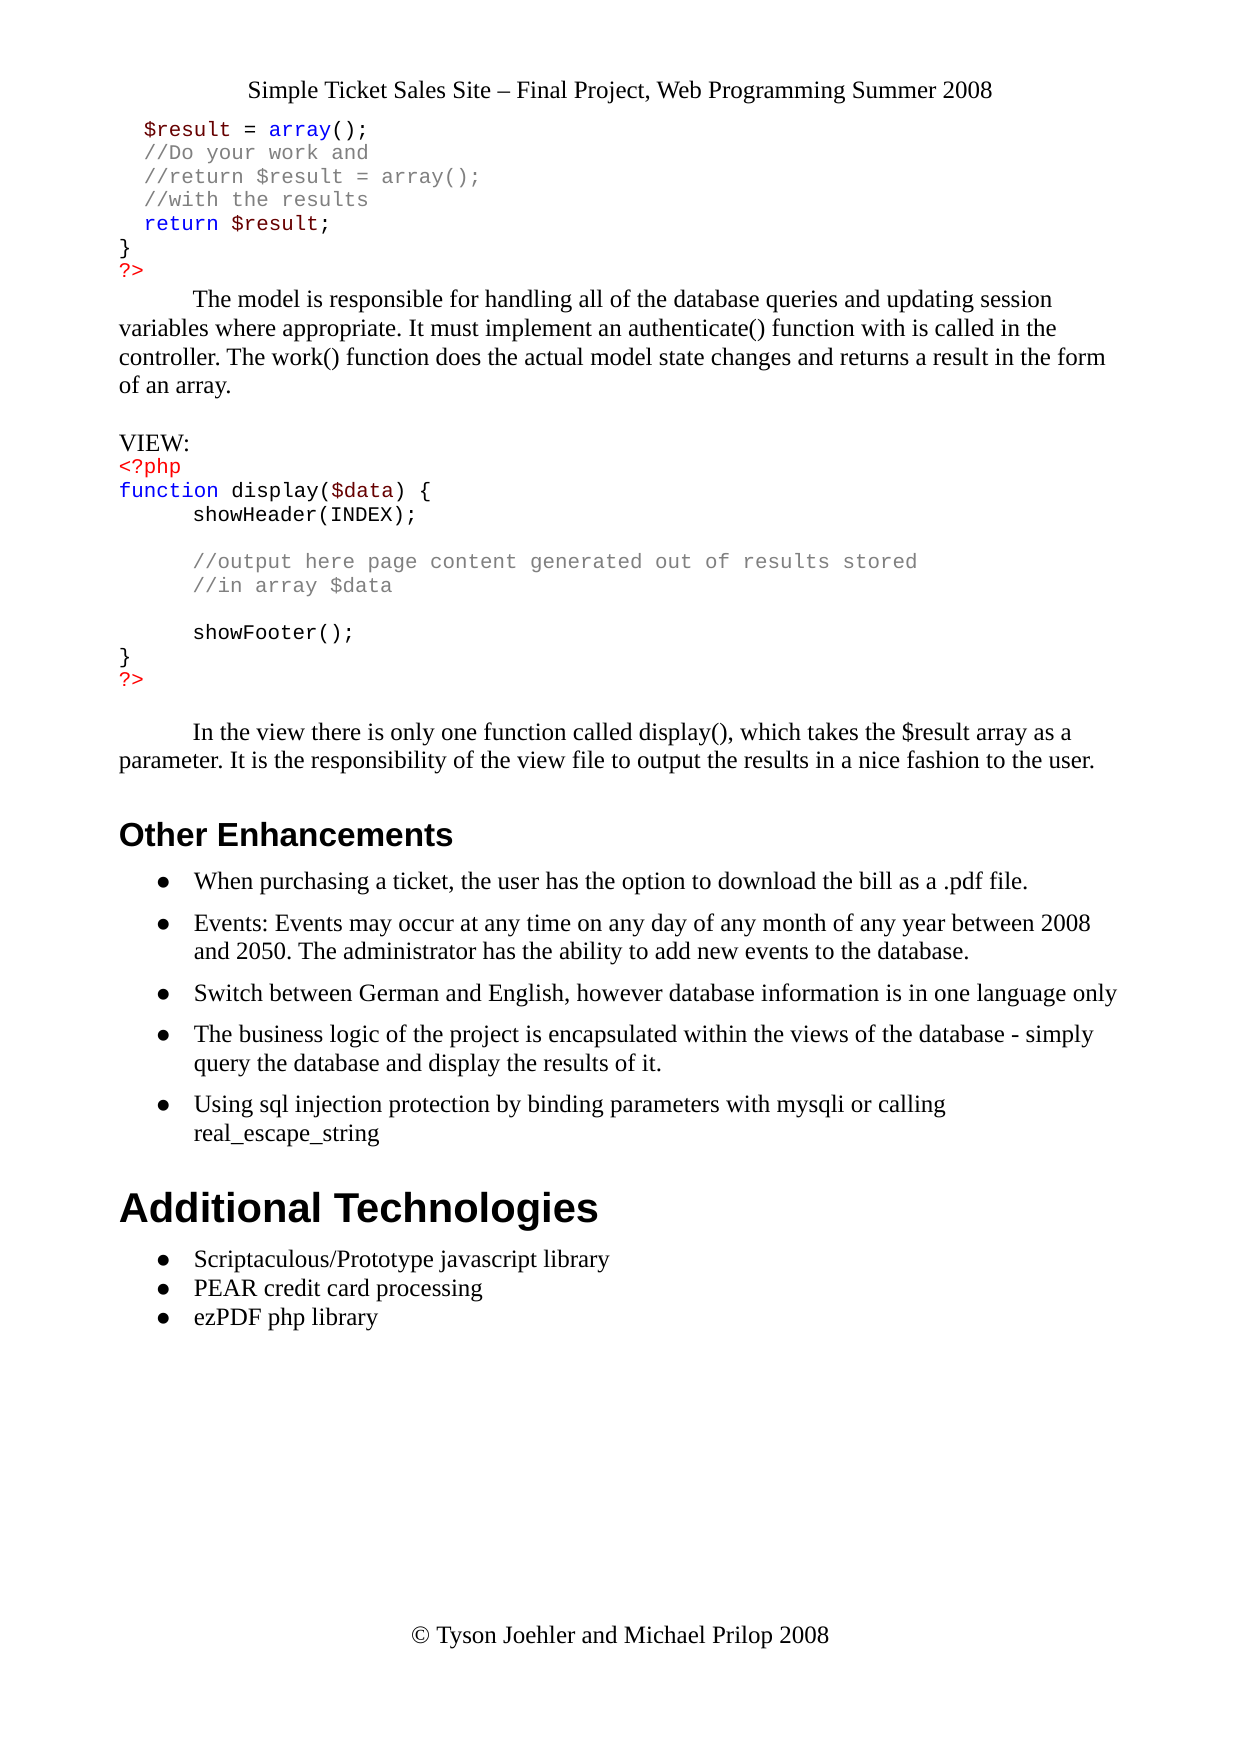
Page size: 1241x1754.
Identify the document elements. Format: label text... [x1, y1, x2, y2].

text function display($data) { [118, 480, 1122, 504]
text $result = array(); [118, 118, 1122, 142]
list When purchasing a ticket, the user has the option to download the bill as a .pdf file. [156, 866, 1122, 895]
text <?php [118, 457, 1122, 480]
text return $result; [118, 213, 1122, 237]
list Using sql injection protection by binding parameters with mysqli or calling real_escape_string [156, 1089, 1122, 1146]
text showFooter(); [118, 622, 1122, 646]
text ?> [118, 260, 1122, 284]
text } [118, 646, 1122, 669]
list Scriptaculous/Prototype javascript library [156, 1244, 1122, 1273]
text ?> [118, 669, 1122, 693]
list Events: Events may occur at any time on any day of any month of any year between 2008 and 2050. The administrator has the ability to add new events to the database. [156, 908, 1122, 965]
list The business logic of the project is encapsulated within the views of the database - simply query the database and display the results of it. [156, 1019, 1122, 1076]
list ezPDF php library [156, 1302, 1122, 1331]
subtitle Additional Technologies [118, 1184, 1122, 1232]
text //Do your work and [118, 142, 1122, 166]
text } [118, 237, 1122, 260]
text In the view there is only one function called display(), which takes the $result array as a parameter. It is the responsibility of the view file to output the results in a nice fashion to the user. [118, 717, 1122, 774]
list Switch between German and English, however database information is in one language only [156, 978, 1122, 1006]
text //output here page content generated out of results stored [118, 551, 1122, 575]
text //return $result = array(); [118, 166, 1122, 189]
text //in array $data [118, 575, 1122, 598]
text VIEW: [118, 428, 1122, 457]
text //with the results [118, 189, 1122, 213]
list PEAR credit card processing [156, 1273, 1122, 1302]
text showHeader(INDEX); [118, 504, 1122, 527]
text Other Enhancements [118, 815, 1122, 854]
text The model is responsible for handling all of the database queries and updating session variables where appropriate. It must implement an authenticate() function with is called in the controller. The work() function does the actual model state changes and returns a result in the form of an array. [118, 284, 1122, 399]
